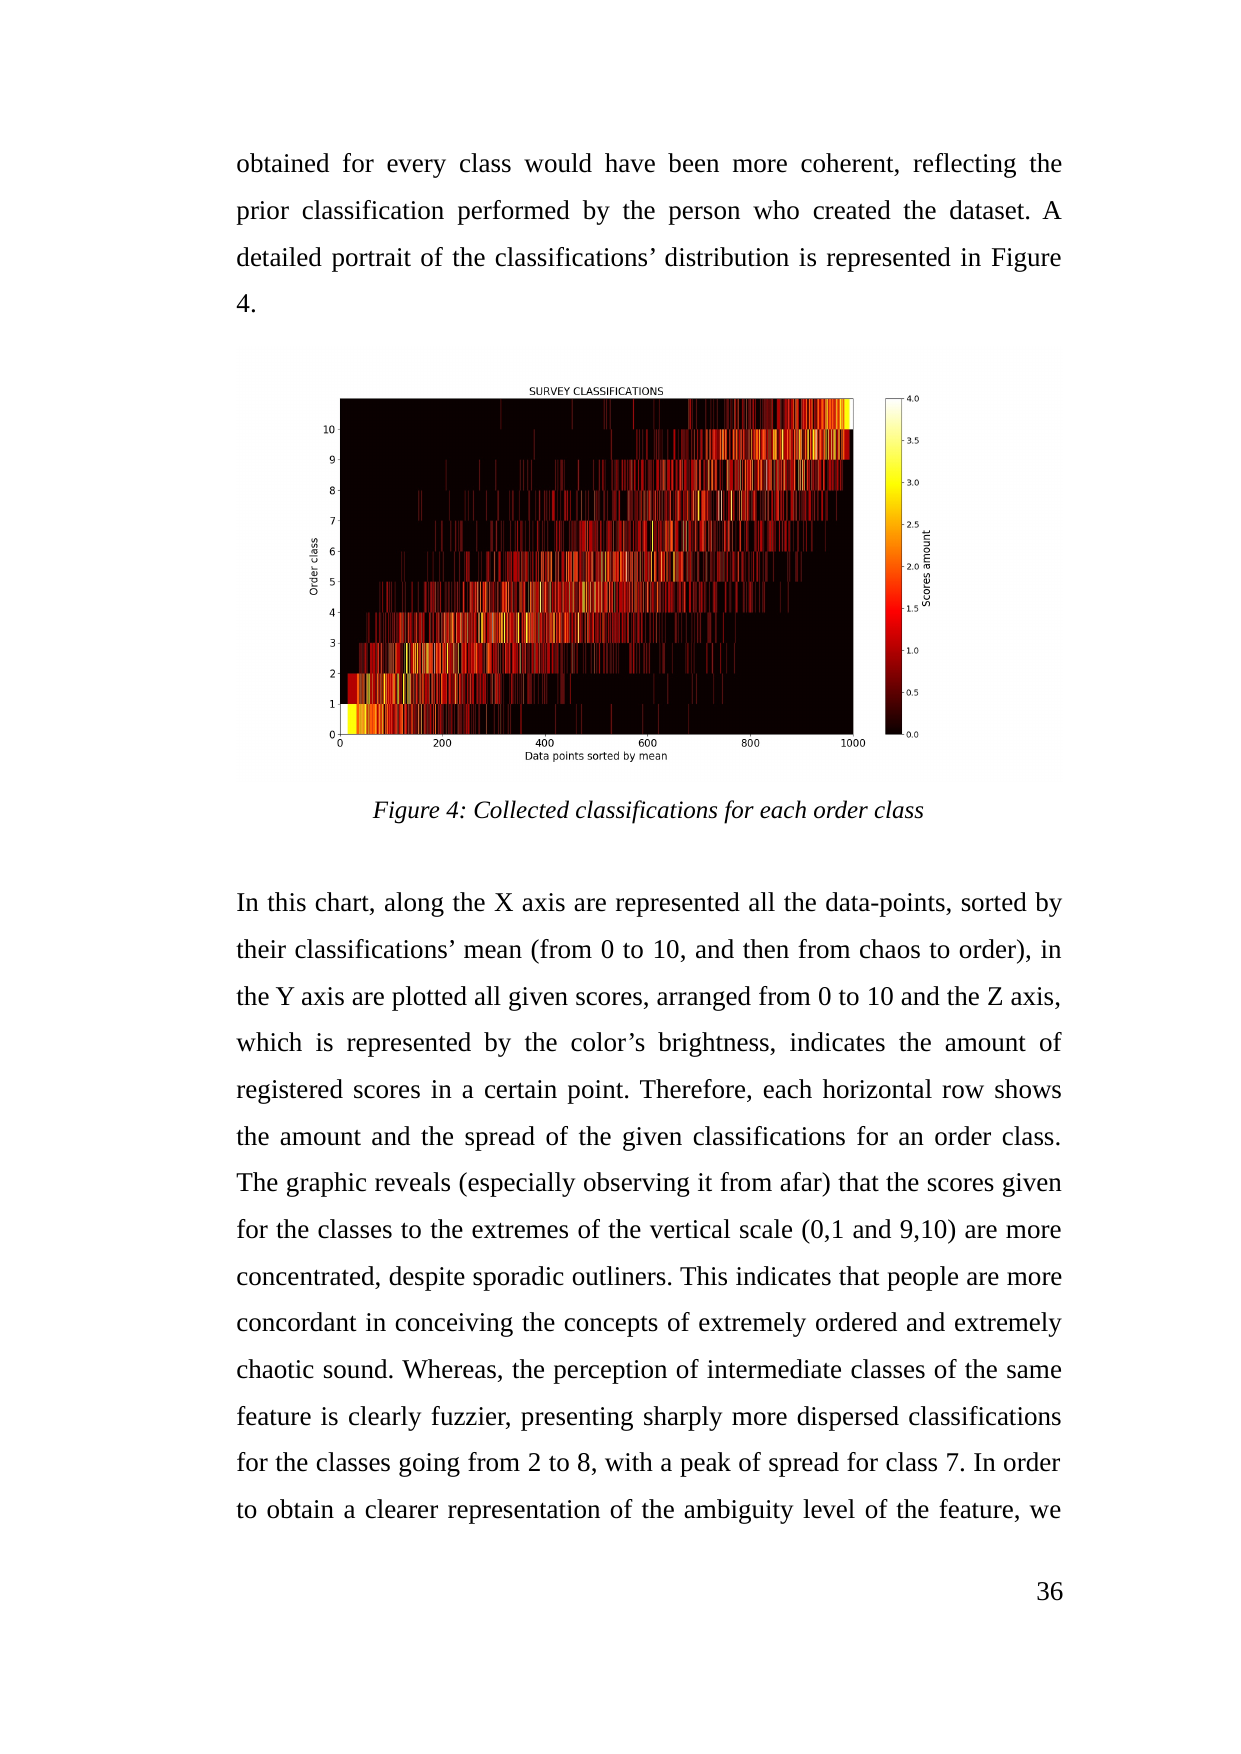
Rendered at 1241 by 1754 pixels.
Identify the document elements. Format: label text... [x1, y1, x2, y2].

text Figure 4: Collected classifications for each order class [236, 782, 1063, 824]
text obtained for every class would have been more coherent, reflecting the prior classification performed by the person who created the dataset. A detailed portrait of the classifications’ distribution is represented in Figure 4. [236, 148, 1063, 319]
text In this chart, along the X axis are represented all the data-points, sorted by their classifications’ mean (from 0 to 10, and then from chaos to order), in the Y axis are plotted all given scores, arranged from 0 to 10 and the Z axis, which is represented by the color’s brightness, indicates the amount of registered scores in a certain point. Therefore, each horizontal row shows the amount and the spread of the given classifications for an order class. The graphic reveals (especially observing it from afar) that the scores given for the classes to the extremes of the vertical scale (0,1 and 9,10) are more concentrated, despite sporadic outliners. This indicates that people are more concordant in conceiving the concepts of extremely ordered and extremely chaotic sound. Whereas, the perception of intermediate classes of the same feature is clearly fuzzier, presenting sharply more dispersed classifications for the classes going from 2 to 8, with a peak of spread for class 7. In order to obtain a clearer representation of the ambiguity level of the feature, we [236, 887, 1063, 1524]
picture [236, 346, 1063, 782]
